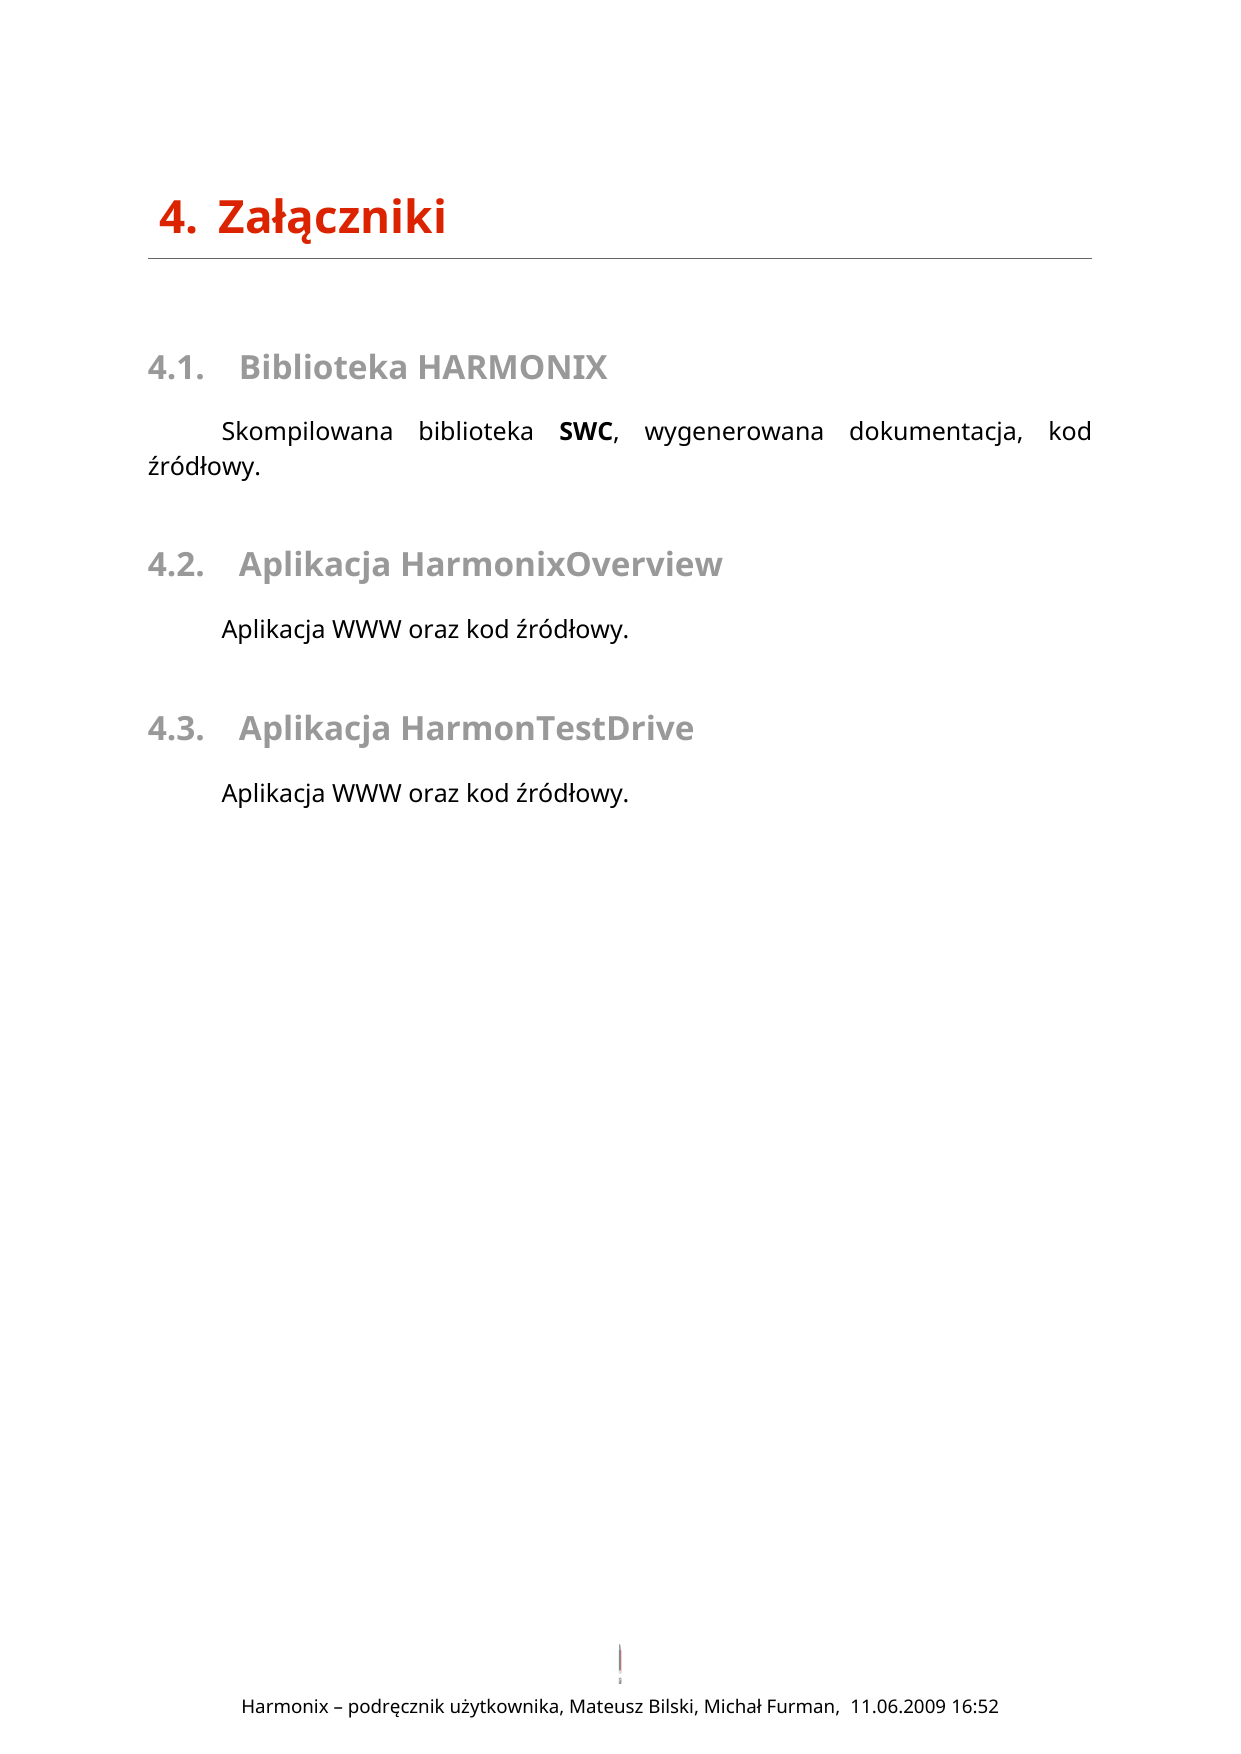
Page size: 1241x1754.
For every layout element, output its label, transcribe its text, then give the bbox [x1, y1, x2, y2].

picture [618, 1643, 622, 1685]
subtitle Biblioteka HARMONIX [148, 344, 1092, 389]
text Aplikacja WWW oraz kod źródłowy. [148, 612, 1092, 646]
subtitle Aplikacja HarmonixOverview [148, 541, 1092, 587]
subtitle Aplikacja HarmonTestDrive [148, 705, 1092, 750]
text Aplikacja WWW oraz kod źródłowy. [148, 775, 1092, 809]
subtitle Załączniki [148, 173, 1092, 258]
text Skompilowana biblioteka SWC, wygenerowana dokumentacja, kod źródłowy. [148, 414, 1092, 482]
